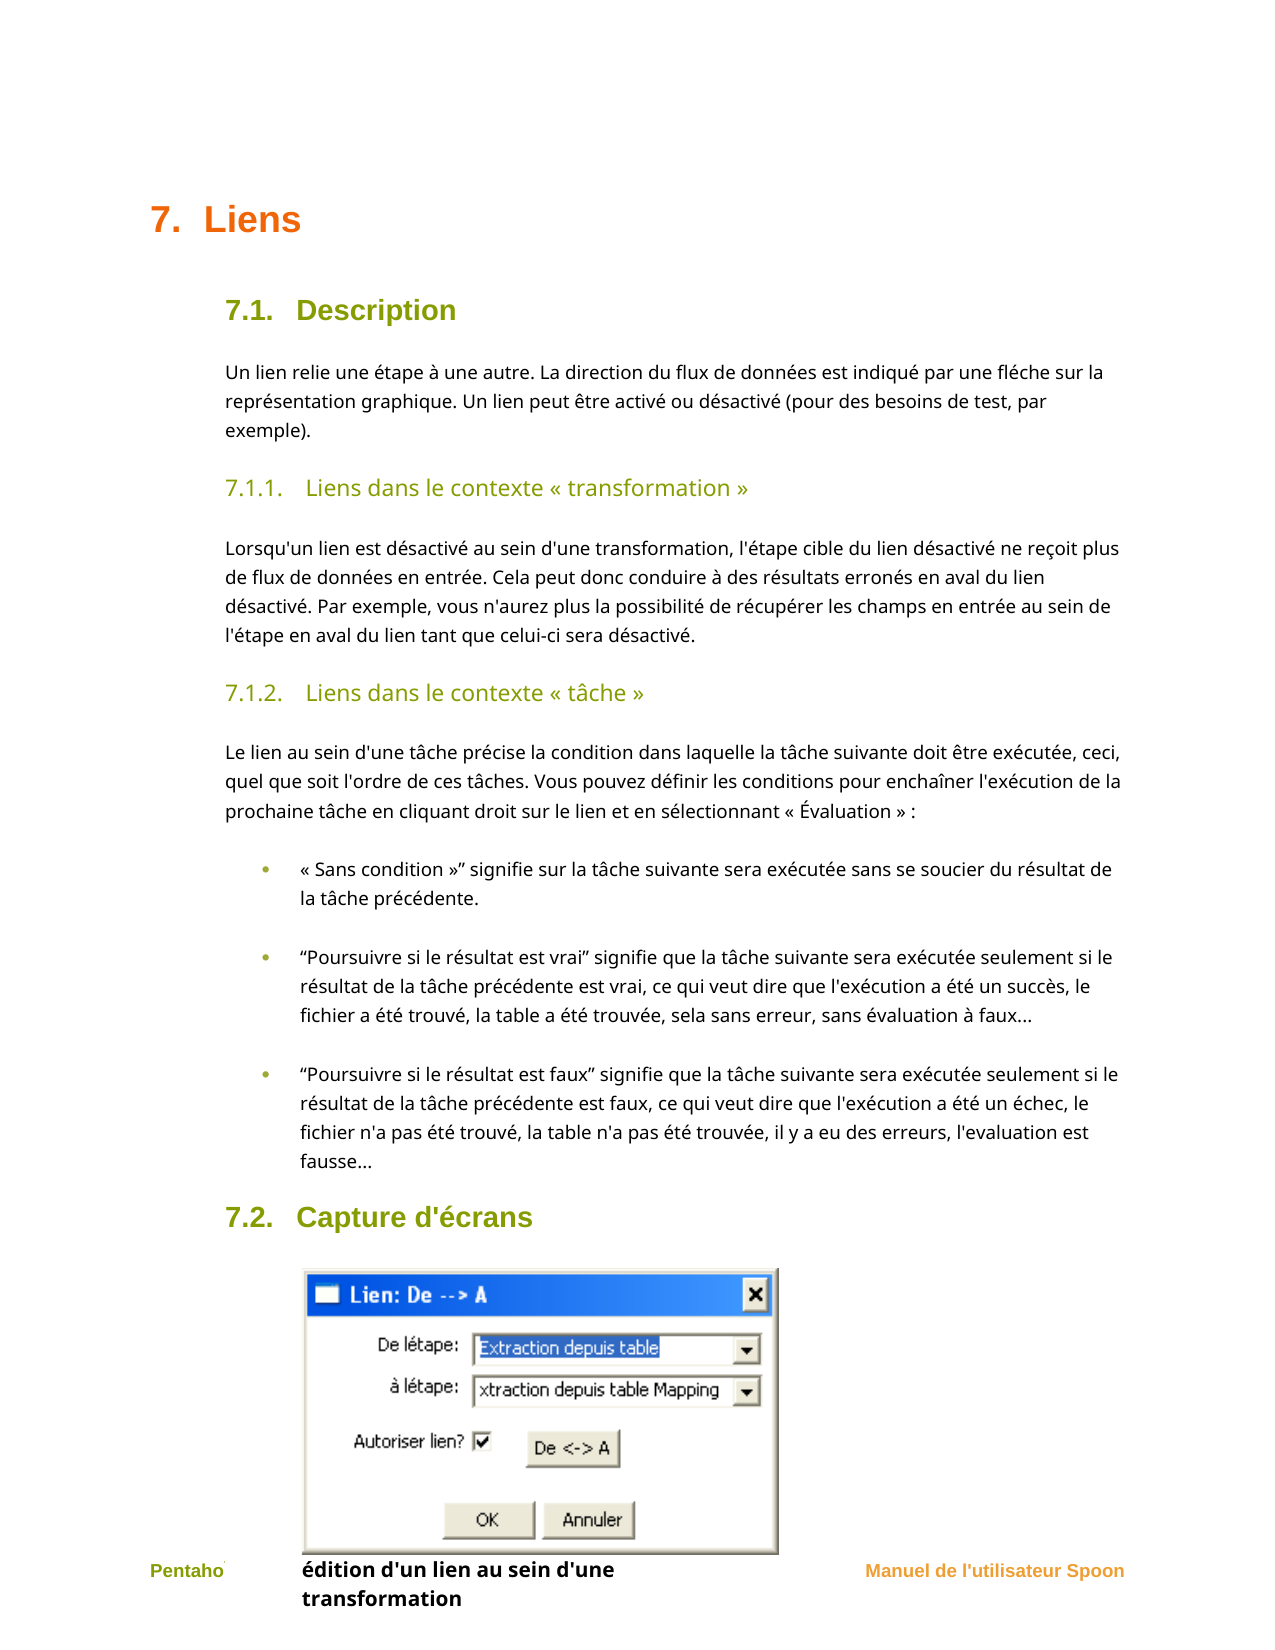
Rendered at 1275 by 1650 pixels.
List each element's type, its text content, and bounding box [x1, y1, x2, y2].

list « Sans condition »” signifie sur la tâche suivante sera exécutée sans se soucier du résultat de la tâche précédente. [262, 853, 1125, 912]
list “Poursuivre si le résultat est faux” signifie que la tâche suivante sera exécutée seulement si le résultat de la tâche précédente est faux, ce qui veut dire que l'exécution a été un échec, le fichier n'a pas été trouvé, la table n'a pas été trouvée, il y a eu des erreurs, l'evaluation est fausse... [262, 1058, 1125, 1175]
text édition d'un lien au sein d'une transformation [302, 1555, 704, 1613]
subtitle Capture d'écrans [225, 1204, 1125, 1233]
subtitle Liens dans le contexte « transformation » [225, 473, 1125, 502]
subtitle Capture d'écrans [225, 1238, 705, 1614]
text Le lien au sein d'une tâche précise la condition dans laquelle la tâche suivante doit être exécutée, ceci, quel que soit l'ordre de ces tâches. Vous pouvez définir les conditions pour enchaîner l'exécution de la prochaine tâche en cliquant droit sur le lien et en sélectionnant « Évaluation » : [225, 736, 1125, 824]
subtitle Description [225, 297, 1125, 326]
text Lorsqu'un lien est désactivé au sein d'une transformation, l'étape cible du lien désactivé ne reçoit plus de flux de données en entrée. Cela peut donc conduire à des résultats erronés en aval du lien désactivé. Par exemple, vous n'aurez plus la possibilité de récupérer les champs en entrée au sein de l'étape en aval du lien tant que celui-ci sera désactivé. [225, 532, 1125, 648]
subtitle Liens [150, 209, 1125, 238]
subtitle Liens dans le contexte « tâche » [225, 678, 1125, 707]
list “Poursuivre si le résultat est vrai” signifie que la tâche suivante sera exécutée seulement si le résultat de la tâche précédente est vrai, ce qui veut dire que l'exécution a été un succès, le fichier a été trouvé, la table a été trouvée, sela sans erreur, sans évaluation à faux... [262, 941, 1125, 1029]
picture [301, 1268, 779, 1555]
text Un lien relie une étape à une autre. La direction du flux de données est indiqué par une fléche sur la représentation graphique. Un lien peut être activé ou désactivé (pour des besoins de test, par exemple). [225, 356, 1125, 443]
